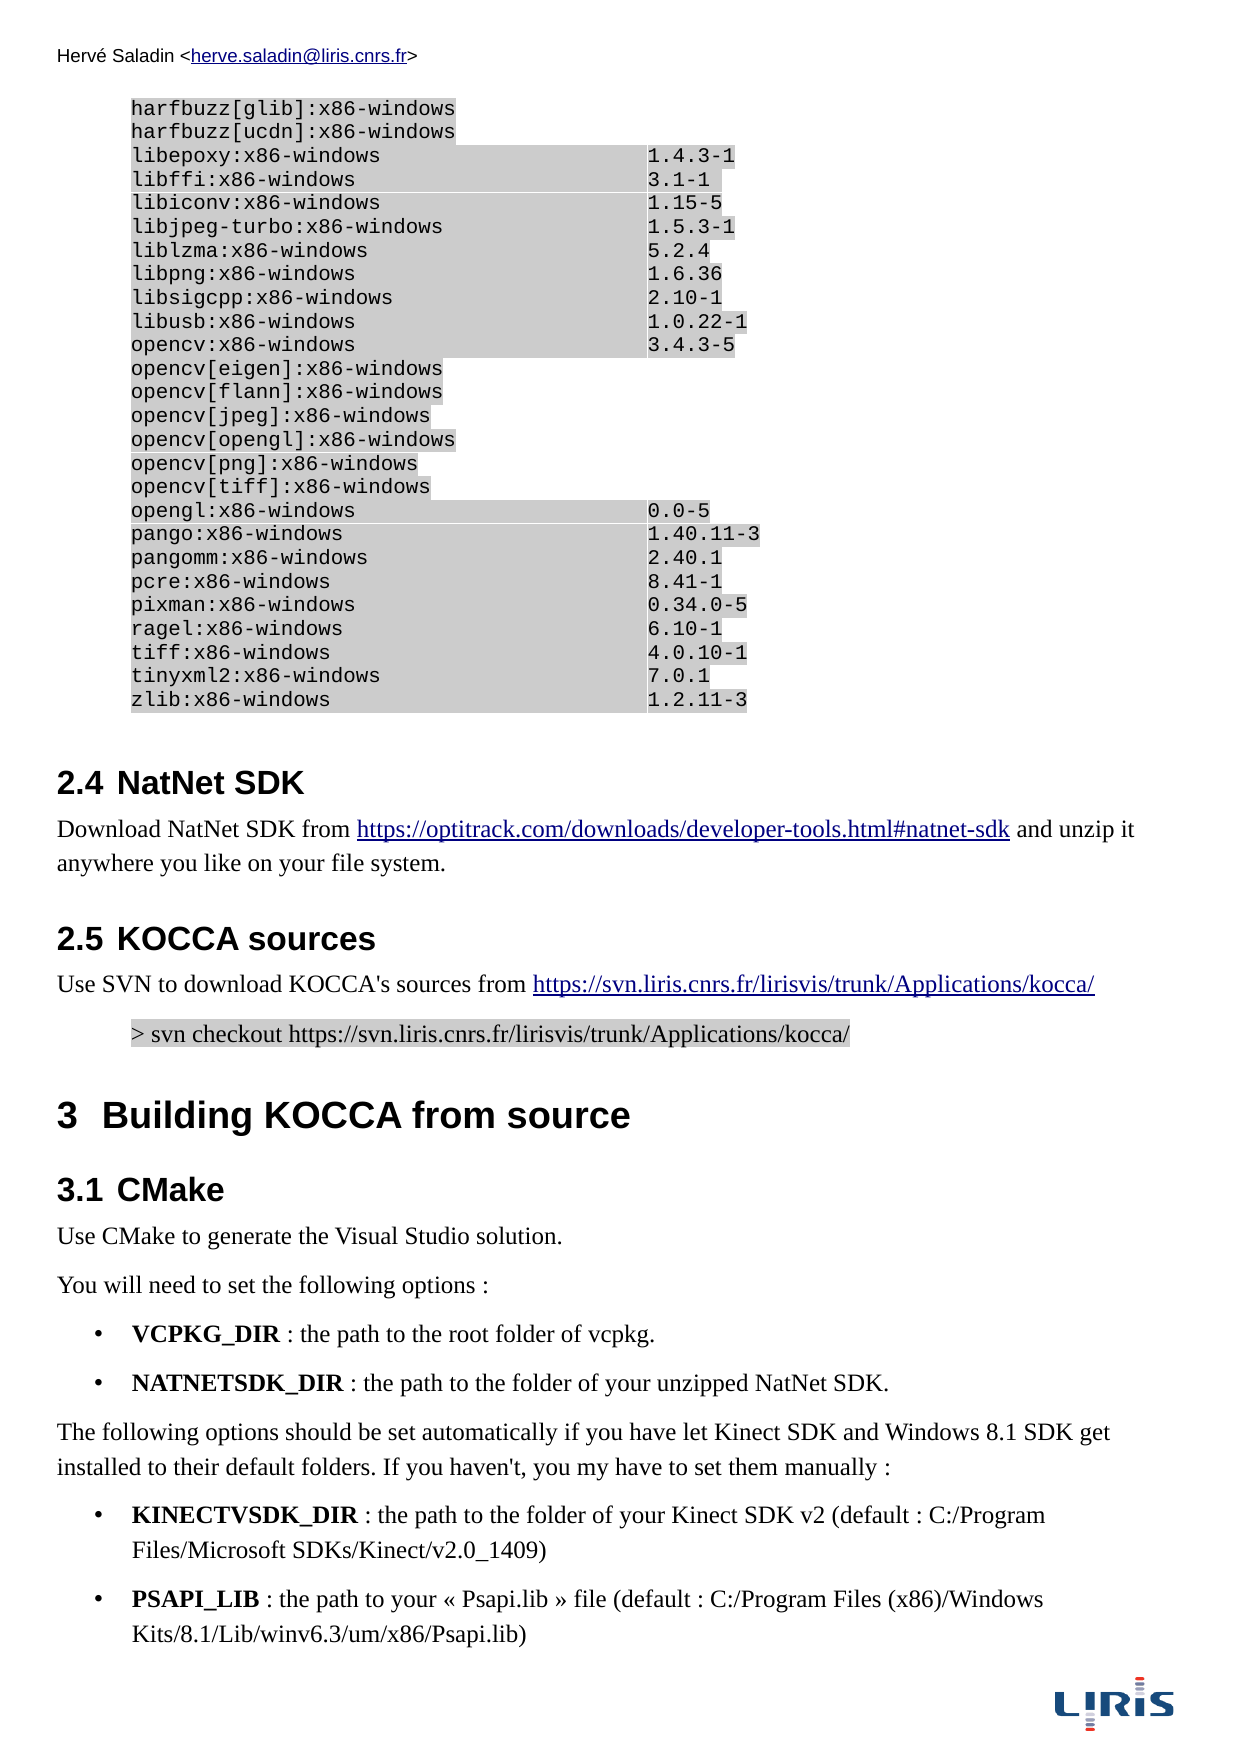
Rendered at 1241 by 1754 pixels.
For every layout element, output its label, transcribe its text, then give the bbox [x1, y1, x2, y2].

text pangomm:x86-windows 2.40.1 [131, 547, 1173, 571]
text harfbuzz[glib]:x86-windows [131, 98, 1173, 121]
subtitle KOCCA sources [57, 918, 1173, 957]
text tiff:x86-windows 4.0.10-1 [131, 642, 1173, 665]
text libepoxy:x86-windows 1.4.3-1 [131, 145, 1173, 169]
text Use CMake to generate the Visual Studio solution. [57, 1221, 1173, 1249]
text > svn checkout https://svn.liris.cnrs.fr/lirisvis/trunk/Applications/kocca/ [131, 1019, 1173, 1047]
list VCPKG_DIR : the path to the root folder of vcpkg. [94, 1319, 1173, 1348]
text libjpeg-turbo:x86-windows 1.5.3-1 [131, 216, 1173, 240]
text opencv:x86-windows 3.4.3-5 [131, 334, 1173, 358]
text You will need to set the following options : [57, 1270, 1173, 1299]
text opencv[png]:x86-windows [131, 452, 1173, 476]
text libusb:x86-windows 1.0.22-1 [131, 311, 1173, 334]
subtitle NatNet SDK [57, 763, 1173, 802]
text opencv[jpeg]:x86-windows [131, 405, 1173, 429]
list PSAPI_LIB : the path to your « Psapi.lib » file (default : C:/Program Files (x86)/Windows Kits/8.1/Lib/winv6.3/um/x86/Psapi.lib) [94, 1584, 1173, 1647]
text pango:x86-windows 1.40.11-3 [131, 523, 1173, 547]
text tinyxml2:x86-windows 7.0.1 [131, 665, 1173, 689]
text opencv[eigen]:x86-windows [131, 358, 1173, 382]
subtitle Building KOCCA from source [57, 1093, 1173, 1136]
list NATNETSDK_DIR : the path to the folder of your unzipped NatNet SDK. [94, 1368, 1173, 1397]
text Download NatNet SDK from https://optitrack.com/downloads/developer-tools.html#natnet-sdk and unzip it anywhere you like on your file system. [57, 814, 1173, 877]
text pixman:x86-windows 0.34.0-5 [131, 594, 1173, 618]
text opencv[tiff]:x86-windows [131, 476, 1173, 500]
text libiconv:x86-windows 1.15-5 [131, 192, 1173, 216]
text liblzma:x86-windows 5.2.4 [131, 240, 1173, 263]
text opencv[opengl]:x86-windows [131, 429, 1173, 452]
text zlib:x86-windows 1.2.11-3 [131, 689, 1173, 713]
text harfbuzz[ucdn]:x86-windows [131, 121, 1173, 145]
picture [1055, 1677, 1174, 1731]
text libpng:x86-windows 1.6.36 [131, 263, 1173, 287]
text Use SVN to download KOCCA's sources from https://svn.liris.cnrs.fr/lirisvis/trunk/Applications/kocca/ [57, 969, 1173, 998]
list KINECTVSDK_DIR : the path to the folder of your Kinect SDK v2 (default : C:/Program Files/Microsoft SDKs/Kinect/v2.0_1409) [94, 1501, 1173, 1564]
text pcre:x86-windows 8.41-1 [131, 571, 1173, 594]
text libsigcpp:x86-windows 2.10-1 [131, 287, 1173, 311]
subtitle CMake [57, 1170, 1173, 1208]
text ragel:x86-windows 6.10-1 [131, 618, 1173, 642]
text libffi:x86-windows 3.1-1 [131, 169, 1173, 192]
text opengl:x86-windows 0.0-5 [131, 500, 1173, 523]
text The following options should be set automatically if you have let Kinect SDK and Windows 8.1 SDK get installed to their default folders. If you haven't, you my have to set them manually : [57, 1417, 1173, 1480]
text opencv[flann]:x86-windows [131, 382, 1173, 405]
